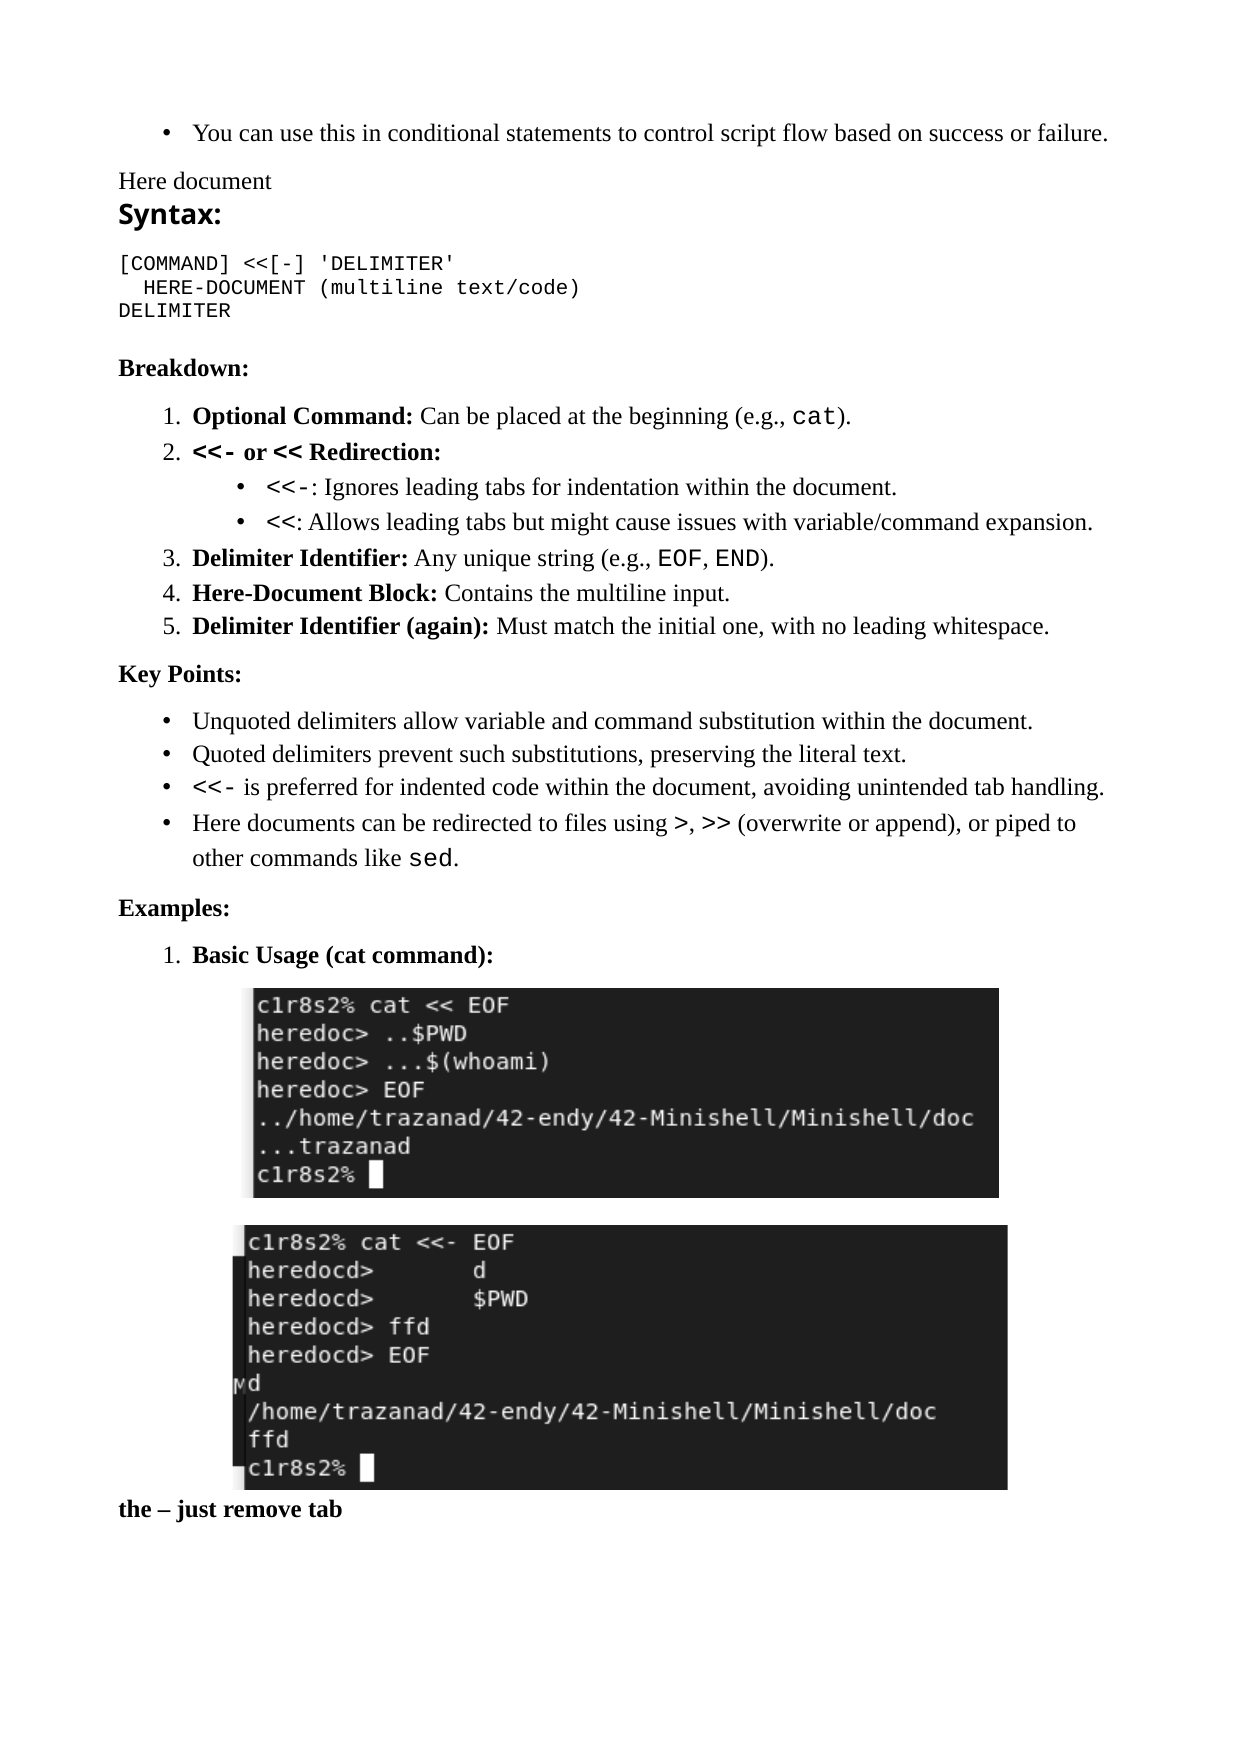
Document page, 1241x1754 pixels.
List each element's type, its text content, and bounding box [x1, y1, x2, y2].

text DELIMITER [118, 300, 1122, 324]
text HERE-DOCUMENT (multiline text/code) [118, 277, 1122, 300]
list Basic Usage (cat command): [162, 941, 1122, 969]
list <<- is preferred for indented code within the document, avoiding unintended tab handling. [162, 772, 1122, 803]
text [COMMAND] <<[-] 'DELIMITER' [118, 253, 1122, 277]
list You can use this in conditional statements to control script flow based on success or failure. [162, 118, 1122, 147]
text the – just remove tab [118, 1226, 1122, 1523]
text Here document [118, 166, 1122, 194]
list Quoted delimiters prevent such substitutions, preserving the literal text. [162, 739, 1122, 768]
text Key Points: [118, 659, 1122, 688]
list Optional Command: Can be placed at the beginning (e.g., cat). [162, 401, 1122, 432]
text Syntax: [118, 194, 1122, 233]
list <<- or << Redirection: [162, 437, 1122, 467]
list Here-Document Block: Contains the multiline input. [162, 578, 1122, 607]
list Unquoted delimiters allow variable and command substitution within the document. [162, 706, 1122, 735]
text Breakdown: [118, 353, 1122, 382]
picture [241, 988, 999, 1198]
picture [232, 1225, 1008, 1490]
list Delimiter Identifier: Any unique string (e.g., EOF, END). [162, 543, 1122, 574]
text Examples: [118, 893, 1122, 922]
list Delimiter Identifier (again): Must match the initial one, with no leading whitespace. [162, 611, 1122, 640]
list <<-: Ignores leading tabs for indentation within the document. [236, 472, 1122, 503]
list <<: Allows leading tabs but might cause issues with variable/command expansion. [236, 507, 1122, 538]
list Here documents can be redirected to files using >, >> (overwrite or append), or piped to other commands like sed. [162, 808, 1122, 874]
